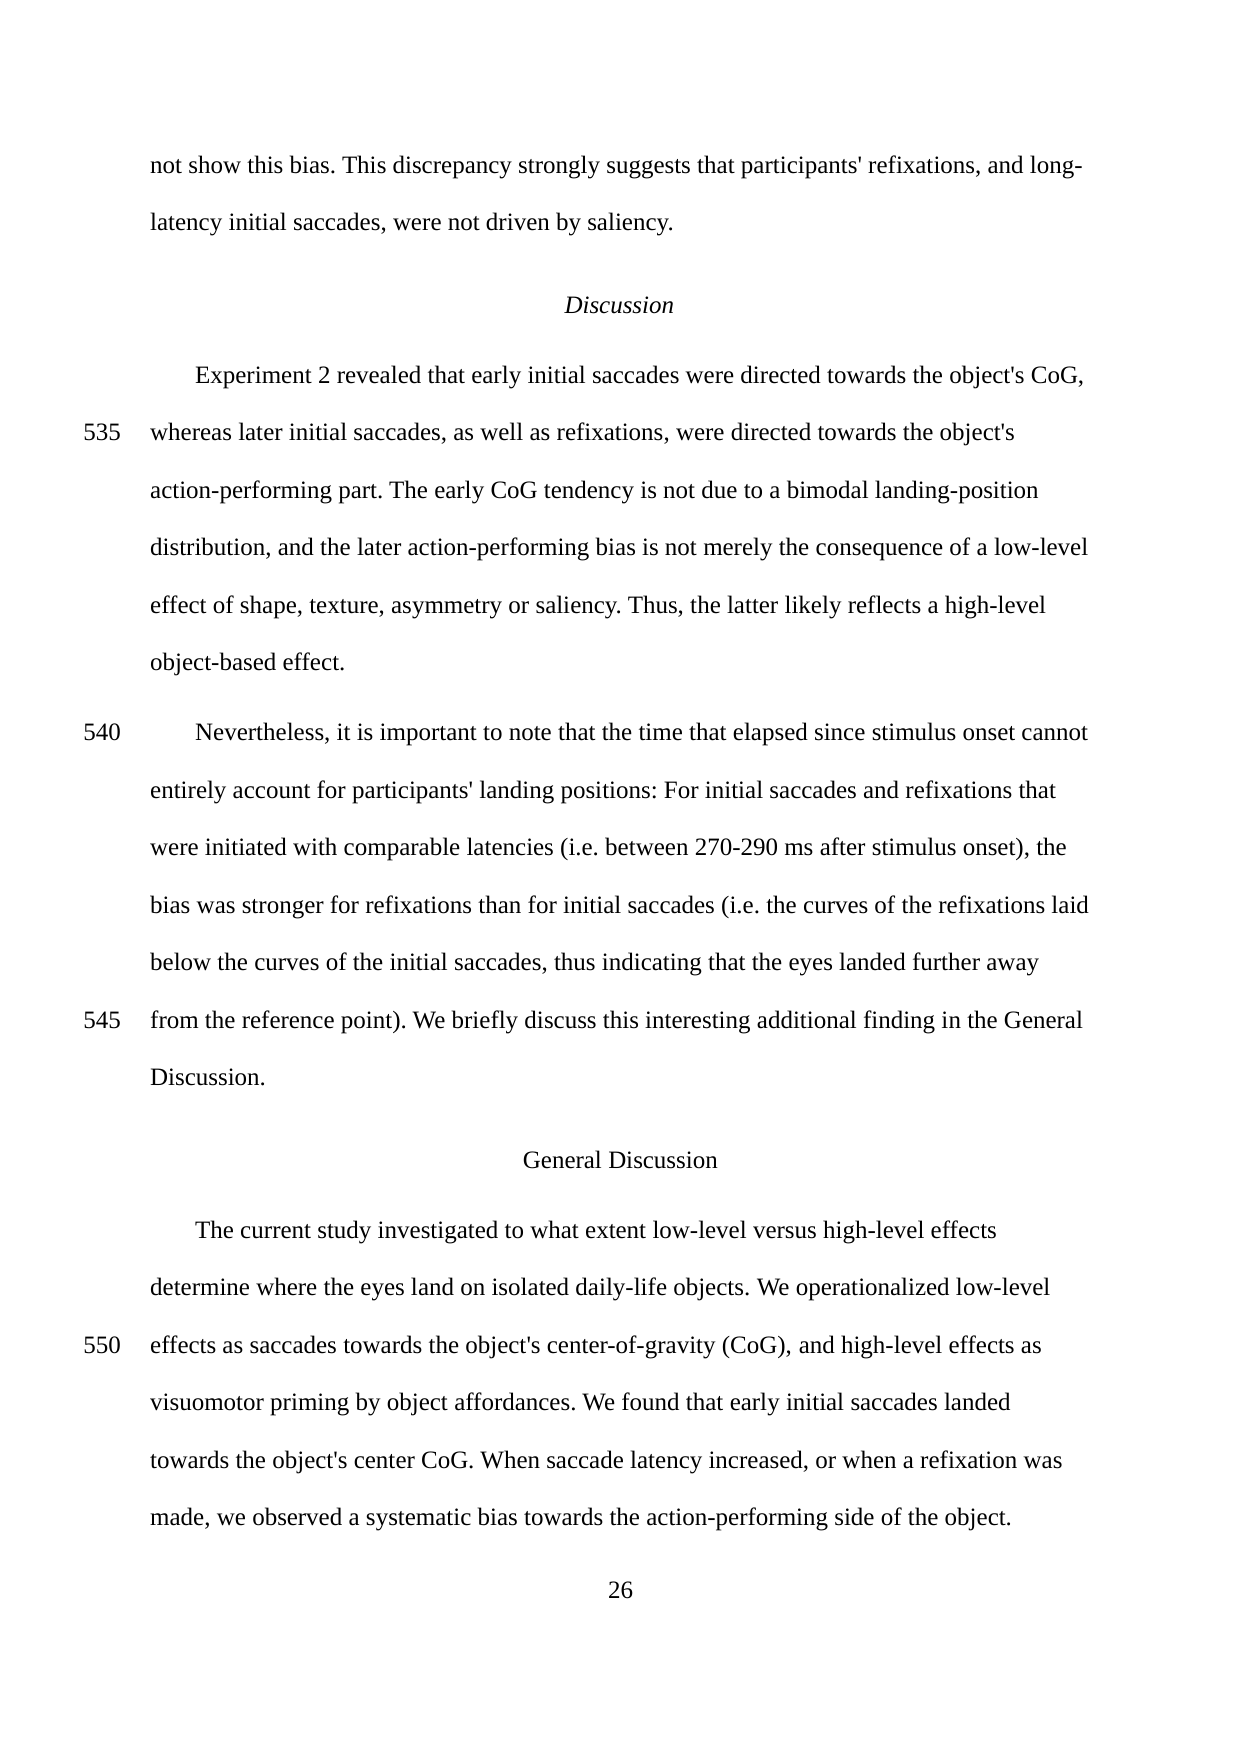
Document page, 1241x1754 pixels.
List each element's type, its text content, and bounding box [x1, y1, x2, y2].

text Nevertheless, it is important to note that the time that elapsed since stimulus onset cannot entirely account for participants' landing positions: For initial saccades and refixations that were initiated with comparable latencies (i.e. between 270-290 ms after stimulus onset), the bias was stronger for refixations than for initial saccades (i.e. the curves of the refixations laid below the curves of the initial saccades, thus indicating that the eyes landed further away from the reference point). We briefly discuss this interesting additional finding in the General Discussion. [150, 717, 1091, 1091]
text The current study investigated to what extent low-level versus high-level effects determine where the eyes land on isolated daily-life objects. We operationalized low-level effects as saccades towards the object's center-of-gravity (CoG), and high-level effects as visuomotor priming by object affordances. We found that early initial saccades landed towards the object's center CoG. When saccade latency increased, or when a refixation was made, we observed a systematic bias towards the action-performing side of the object. [150, 1215, 1091, 1531]
text not show this bias. This discrepancy strongly suggests that participants' refixations, and long-latency initial saccades, were not driven by saliency. [150, 150, 1091, 236]
subtitle Discussion [150, 290, 1091, 319]
text Experiment 2 revealed that early initial saccades were directed towards the object's CoG, whereas later initial saccades, as well as refixations, were directed towards the object's action-performing part. The early CoG tendency is not due to a bimodal landing-position distribution, and the later action-performing bias is not merely the consequence of a low-level effect of shape, texture, asymmetry or saliency. Thus, the latter likely reflects a high-level object-based effect. [150, 360, 1091, 676]
subtitle General Discussion [150, 1145, 1091, 1174]
